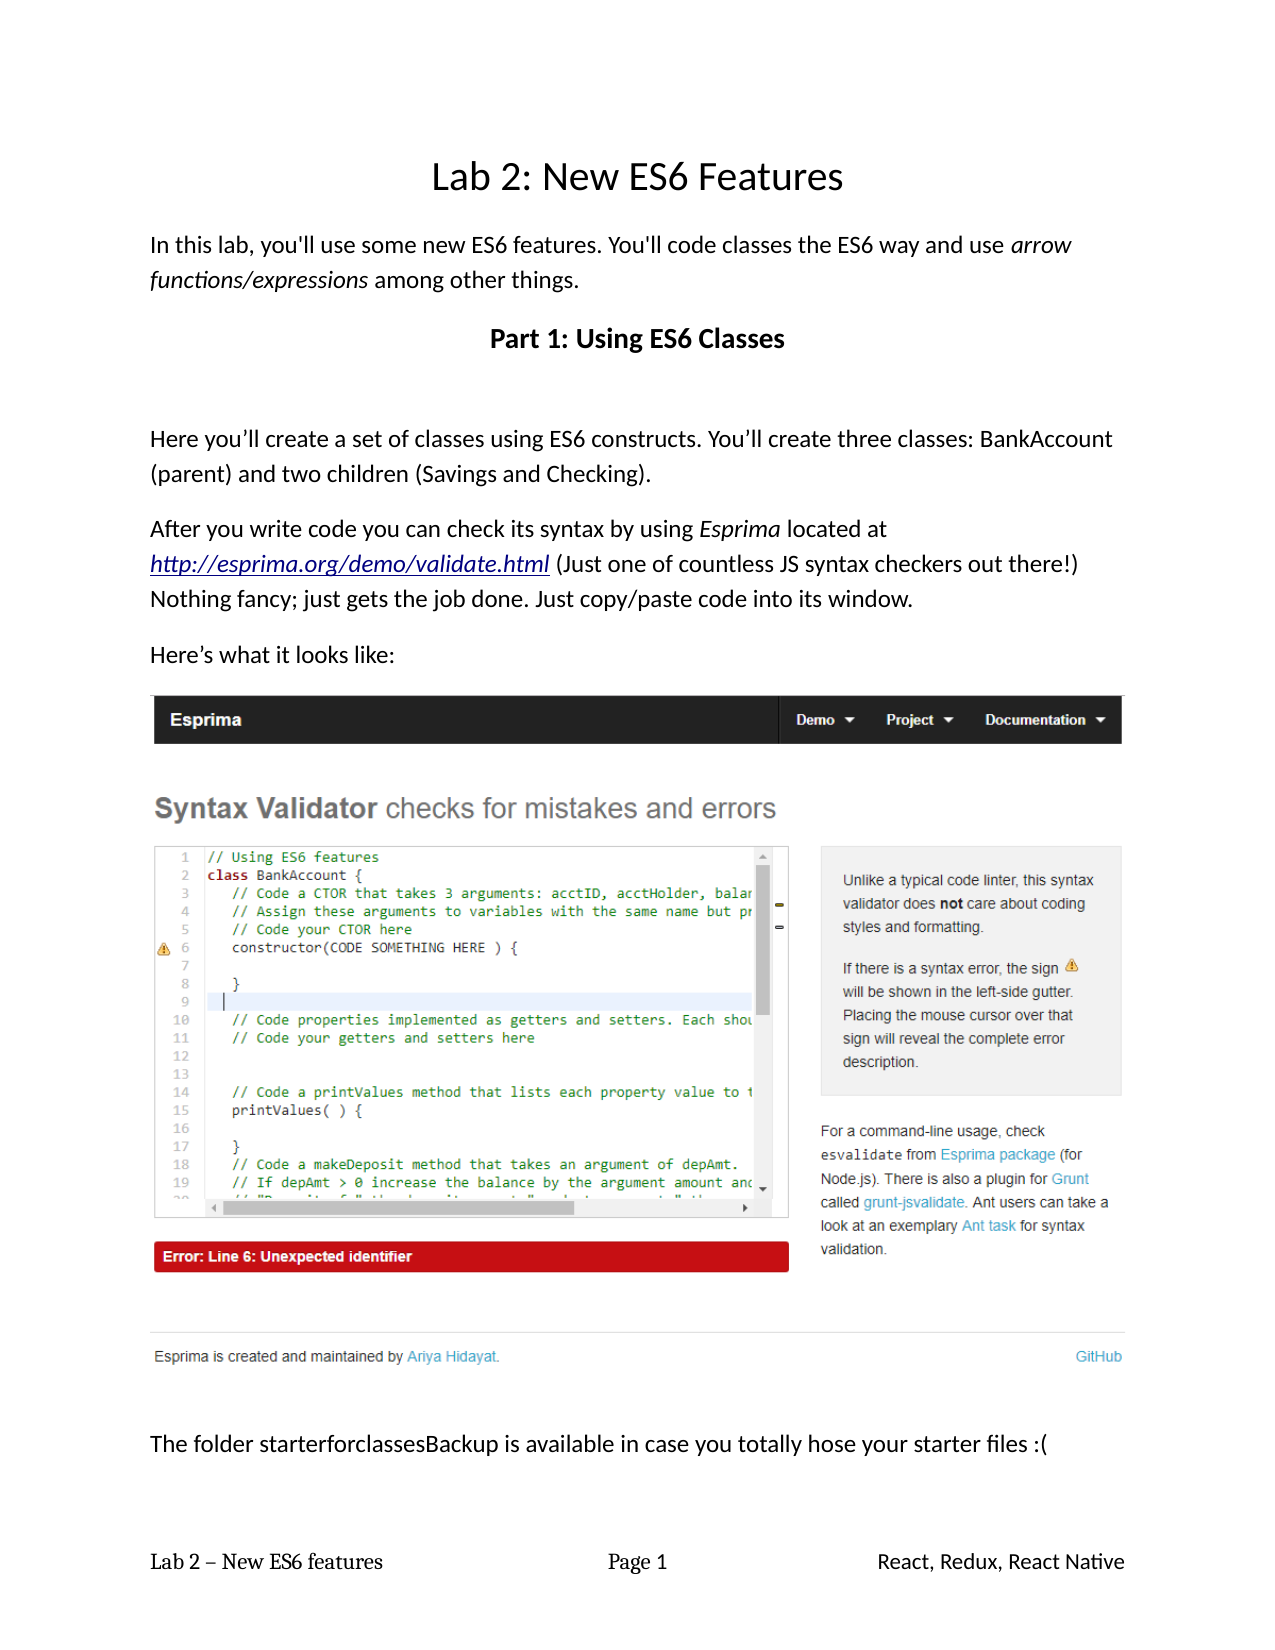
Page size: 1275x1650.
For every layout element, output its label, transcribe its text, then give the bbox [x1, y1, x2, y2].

text Part 1: Using ES6 Classes [150, 320, 1125, 397]
text Here you’ll create a set of classes using ES6 constructs. You’ll create three classes: BankAccount (parent) and two children (Savings and Checking). [150, 423, 1125, 488]
text In this lab, you'll use some new ES6 features. You'll code classes the ES6 way and use arrow functions/expressions among other things. [150, 229, 1125, 295]
text After you write code you can check its syntax by using Esprima located at http://esprima.org/demo/validate.html (Just one of countless JS syntax checkers out there!) Nothing fancy; just gets the job done. Just copy/paste code into its window. [150, 514, 1125, 614]
text Here’s what it looks like: [150, 639, 1125, 670]
text The folder starterforclassesBackup is available in case you totally hose your starter files :( [150, 1428, 1125, 1458]
picture [150, 695, 1125, 1368]
text Lab 2: New ES6 Features [150, 150, 1125, 201]
